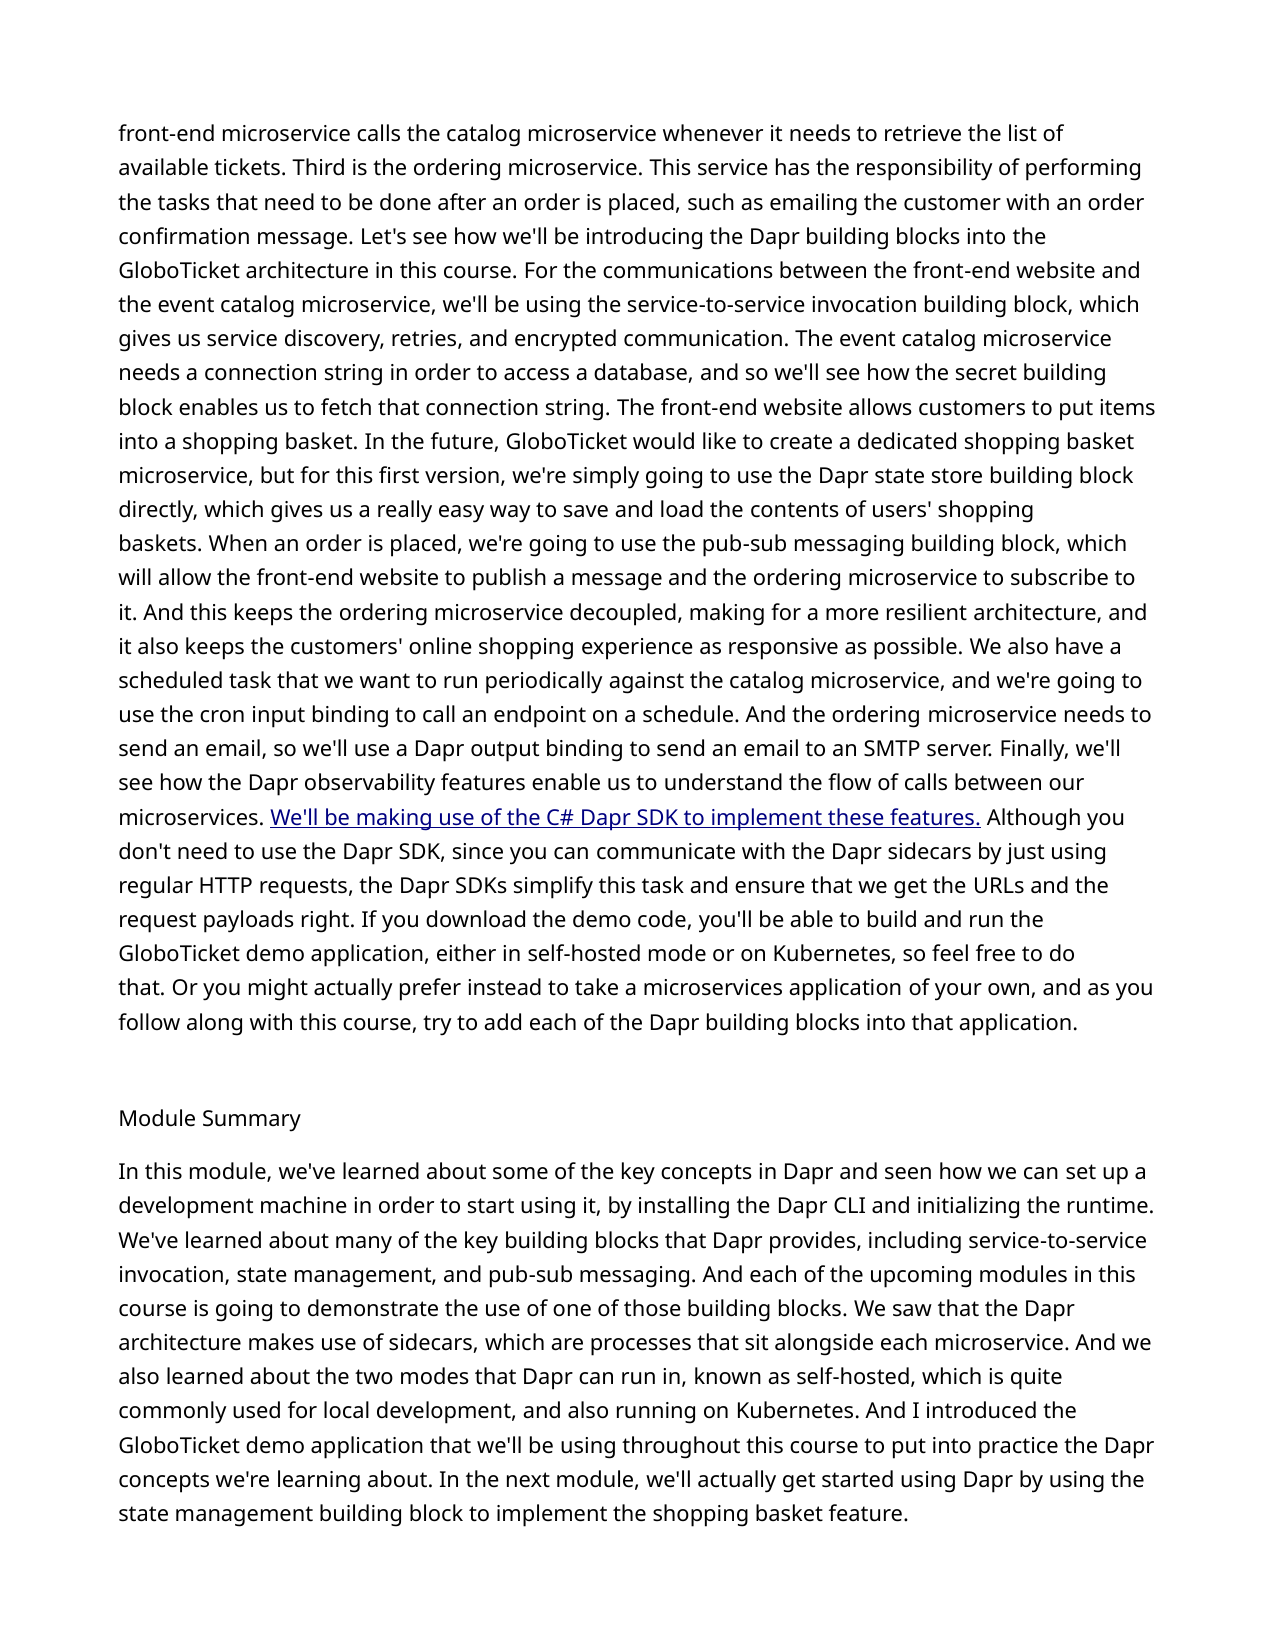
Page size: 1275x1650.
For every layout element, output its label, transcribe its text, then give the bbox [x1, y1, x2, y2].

text front‑end microservice calls the catalog microservice whenever it needs to retrieve the list of available tickets. Third is the ordering microservice. This service has the responsibility of performing the tasks that need to be done after an order is placed, such as emailing the customer with an order confirmation message. Let's see how we'll be introducing the Dapr building blocks into the GloboTicket architecture in this course. For the communications between the front‑end website and the event catalog microservice, we'll be using the service‑to‑service invocation building block, which gives us service discovery, retries, and encrypted communication. The event catalog microservice needs a connection string in order to access a database, and so we'll see how the secret building block enables us to fetch that connection string. The front‑end website allows customers to put items into a shopping basket. In the future, GloboTicket would like to create a dedicated shopping basket microservice, but for this first version, we're simply going to use the Dapr state store building block directly, which gives us a really easy way to save and load the contents of users' shopping baskets. When an order is placed, we're going to use the pub‑sub messaging building block, which will allow the front‑end website to publish a message and the ordering microservice to subscribe to it. And this keeps the ordering microservice decoupled, making for a more resilient architecture, and it also keeps the customers' online shopping experience as responsive as possible. We also have a scheduled task that we want to run periodically against the catalog microservice, and we're going to use the cron input binding to call an endpoint on a schedule. And the ordering microservice needs to send an email, so we'll use a Dapr output binding to send an email to an SMTP server. Finally, we'll see how the Dapr observability features enable us to understand the flow of calls between our microservices. We'll be making use of the C# Dapr SDK to implement these features. Although you don't need to use the Dapr SDK, since you can communicate with the Dapr sidecars by just using regular HTTP requests, the Dapr SDKs simplify this task and ensure that we get the URLs and the request payloads right. If you download the demo code, you'll be able to build and run the GloboTicket demo application, either in self‑hosted mode or on Kubernetes, so feel free to do that. Or you might actually prefer instead to take a microservices application of your own, and as you follow along with this course, try to add each of the Dapr building blocks into that application. [118, 118, 1157, 1036]
text In this module, we've learned about some of the key concepts in Dapr and seen how we can set up a development machine in order to start using it, by installing the Dapr CLI and initializing the runtime. We've learned about many of the key building blocks that Dapr provides, including service‑to‑service invocation, state management, and pub‑sub messaging. And each of the upcoming modules in this course is going to demonstrate the use of one of those building blocks. We saw that the Dapr architecture makes use of sidecars, which are processes that sit alongside each microservice. And we also learned about the two modes that Dapr can run in, known as self‑hosted, which is quite commonly used for local development, and also running on Kubernetes. And I introduced the GloboTicket demo application that we'll be using throughout this course to put into practice the Dapr concepts we're learning about. In the next module, we'll actually get started using Dapr by using the state management building block to implement the shopping basket feature. [118, 1156, 1157, 1528]
subtitle Module Summary [118, 1103, 1157, 1133]
